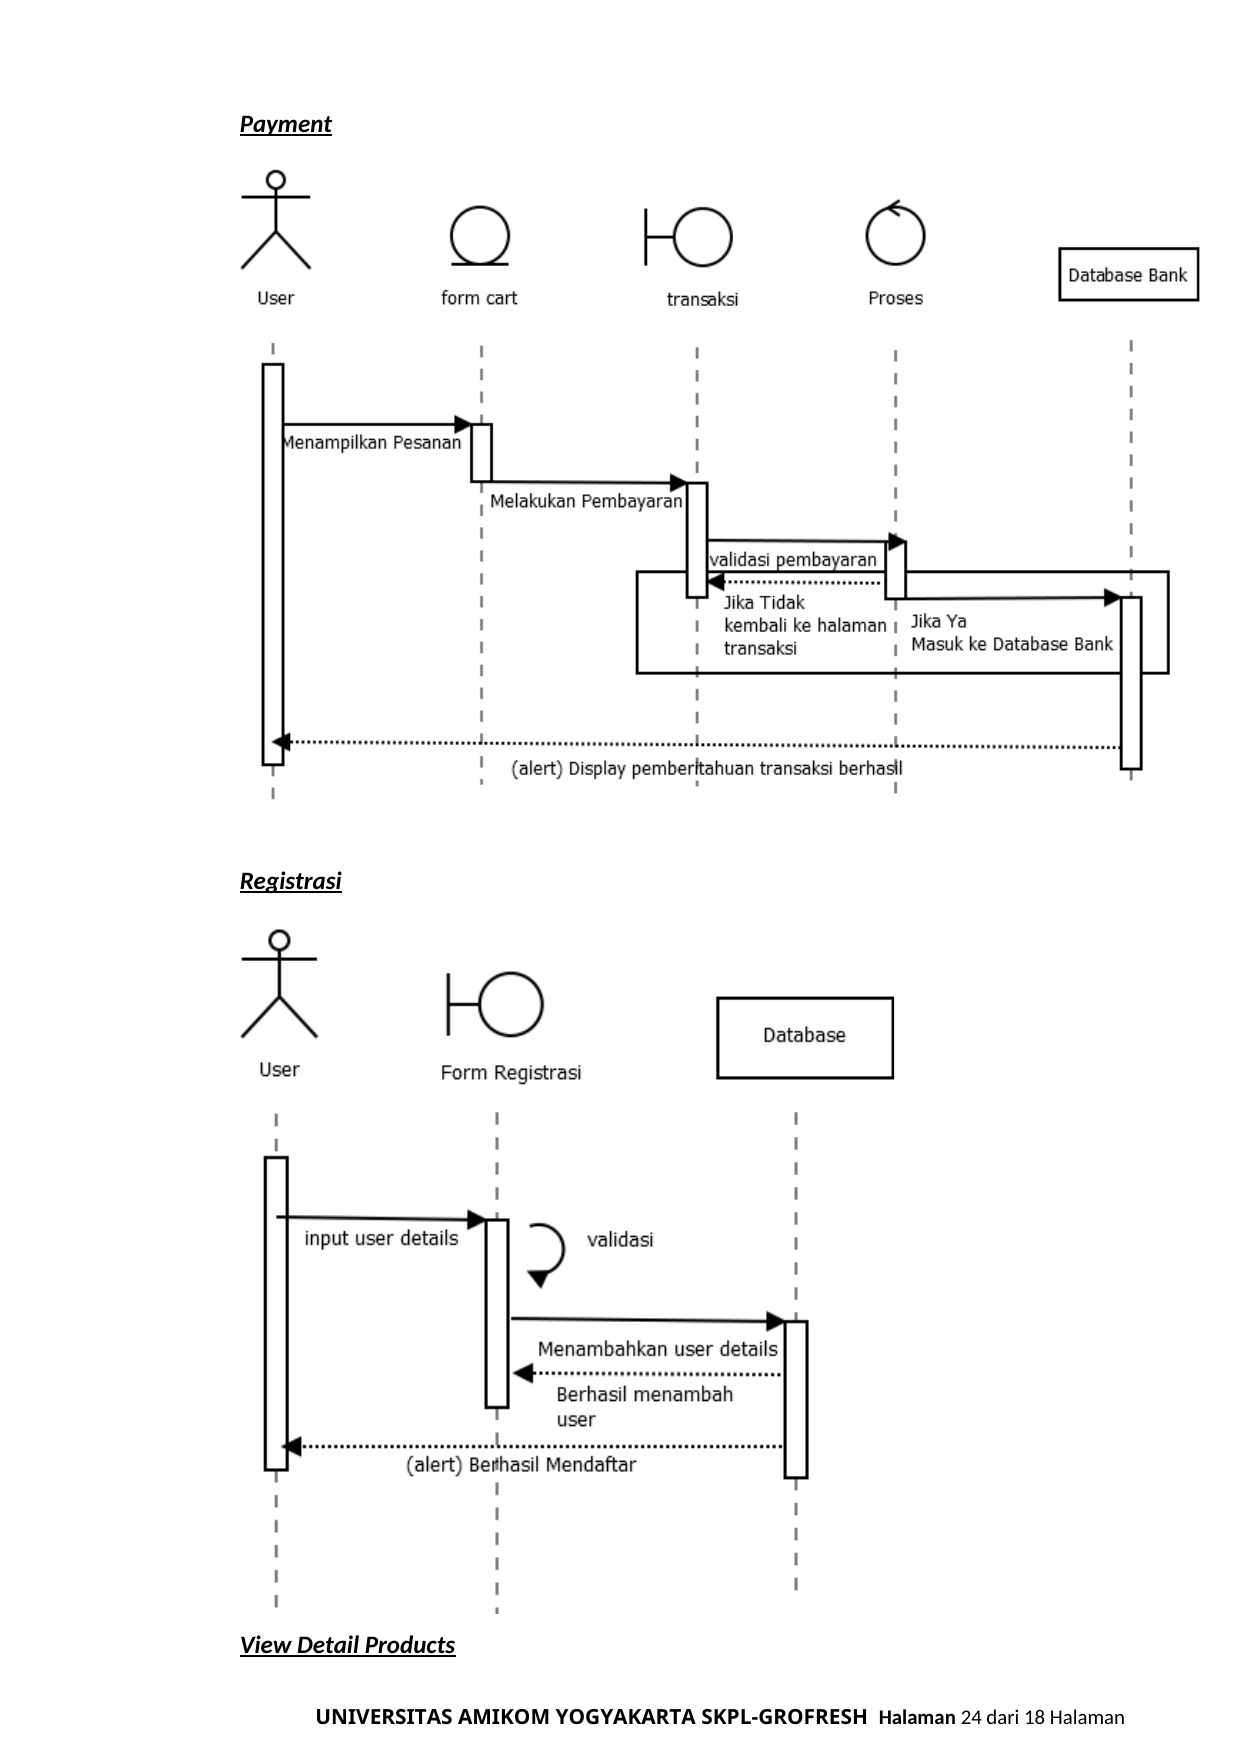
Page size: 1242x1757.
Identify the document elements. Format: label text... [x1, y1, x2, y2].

text Registrasi [239, 865, 1125, 896]
text Payment [239, 108, 1125, 139]
picture [239, 154, 1200, 805]
picture [239, 911, 895, 1614]
text View Detail Products [239, 1629, 1125, 1660]
